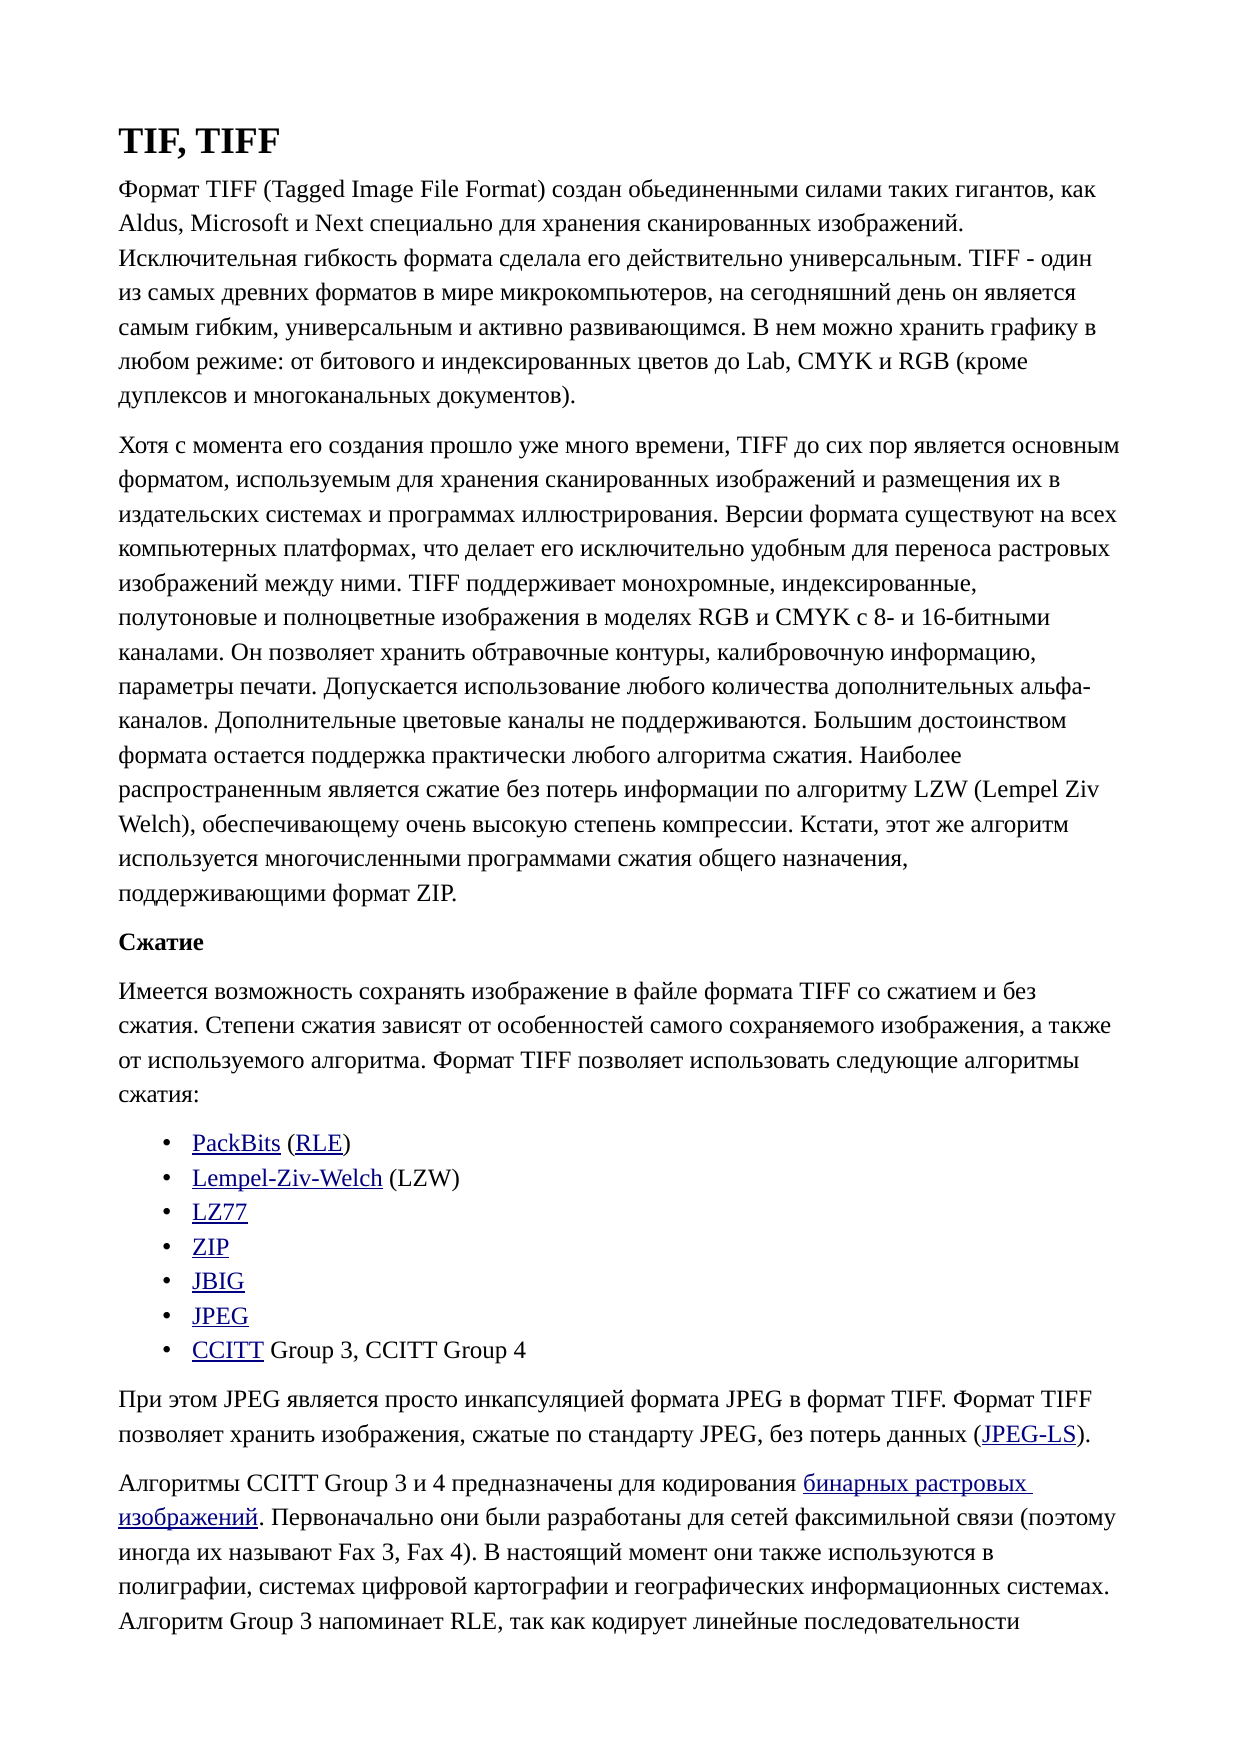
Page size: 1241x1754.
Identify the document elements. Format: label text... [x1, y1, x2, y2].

text При этом JPEG является просто инкапсуляцией формата JPEG в формат TIFF. Формат TIFF позволяет хранить изображения, сжатые по стандарту JPEG, без потерь данных (JPEG-LS). [118, 1384, 1122, 1448]
text Формат TIFF (Tagged Image File Format) создан обьединенными силами таких гигантов, как Aldus, Microsoft и Next специально для хранения сканированных изображений. Исключительная гибкость формата сделала его действительно универсальным. ТIFF - один из самых древних форматов в мире микрокомпьютеров, на сегодняшний день он является самым гибким, универсальным и активно развивающимся. В нем можно хранить графику в любом режиме: от битового и индексированных цветов до Lab, CMYK и RGB (кроме дуплексов и многоканальных документов). [118, 174, 1122, 409]
list LZ77 [162, 1197, 1122, 1226]
list PackBits (RLE) [162, 1128, 1122, 1157]
text Имеется возможность сохранять изображение в файле формата TIFF со сжатием и без сжатия. Степени сжатия зависят от особенностей самого сохраняемого изображения, а также от используемого алгоритма. Формат TIFF позволяет использовать следующие алгоритмы сжатия: [118, 976, 1122, 1108]
list Lempel-Ziv-Welch (LZW) [162, 1163, 1122, 1192]
text Хотя с момента его создания прошло уже много времени, TIFF до сих пор является основным форматом, используемым для хранения сканированных изображений и размещения их в издательских системах и программах иллюстрирования. Версии формата существуют на всех компьютерных платформах, что делает его исключительно удобным для переноса растровых изображений между ними. TIFF поддерживает монохромные, индексированные, полутоновые и полноцветные изображения в моделях RGB и CMYK с 8- и 16-битными каналами. Он позволяет хранить обтравочные контуры, калибровочную информацию, параметры печати. Допускается использование любого количества дополнительных альфа-каналов. Дополнительные цветовые каналы не поддерживаются. Большим достоинством формата остается поддержка практически любого алгоритма сжатия. Наиболее распространенным является сжатие без потерь информации по алгоритму LZW (Lempel Ziv Welch), обеспечивающему очень высокую степень компрессии. Кстати, этот же алгоритм используется многочисленными программами сжатия общего назначения, поддерживающими формат ZIP. [118, 430, 1122, 907]
list CCITT Group 3, CCITT Group 4 [162, 1335, 1122, 1364]
list JPEG [162, 1301, 1122, 1330]
list JBIG [162, 1266, 1122, 1295]
list ZIP [162, 1232, 1122, 1261]
subtitle TIF, TIFF [118, 118, 1122, 161]
text Сжатие [118, 927, 1122, 956]
text Алгоритмы CCITT Group 3 и 4 предназначены для кодирования бинарных растровых изображений. Первоначально они были разработаны для сетей факсимильной связи (поэтому иногда их называют Fax 3, Fax 4). В настоящий момент они также используются в полиграфии, системах цифровой картографии и географических информационных системах. Алгоритм Group 3 напоминает RLE, так как кодирует линейные последовательности [118, 1468, 1122, 1635]
